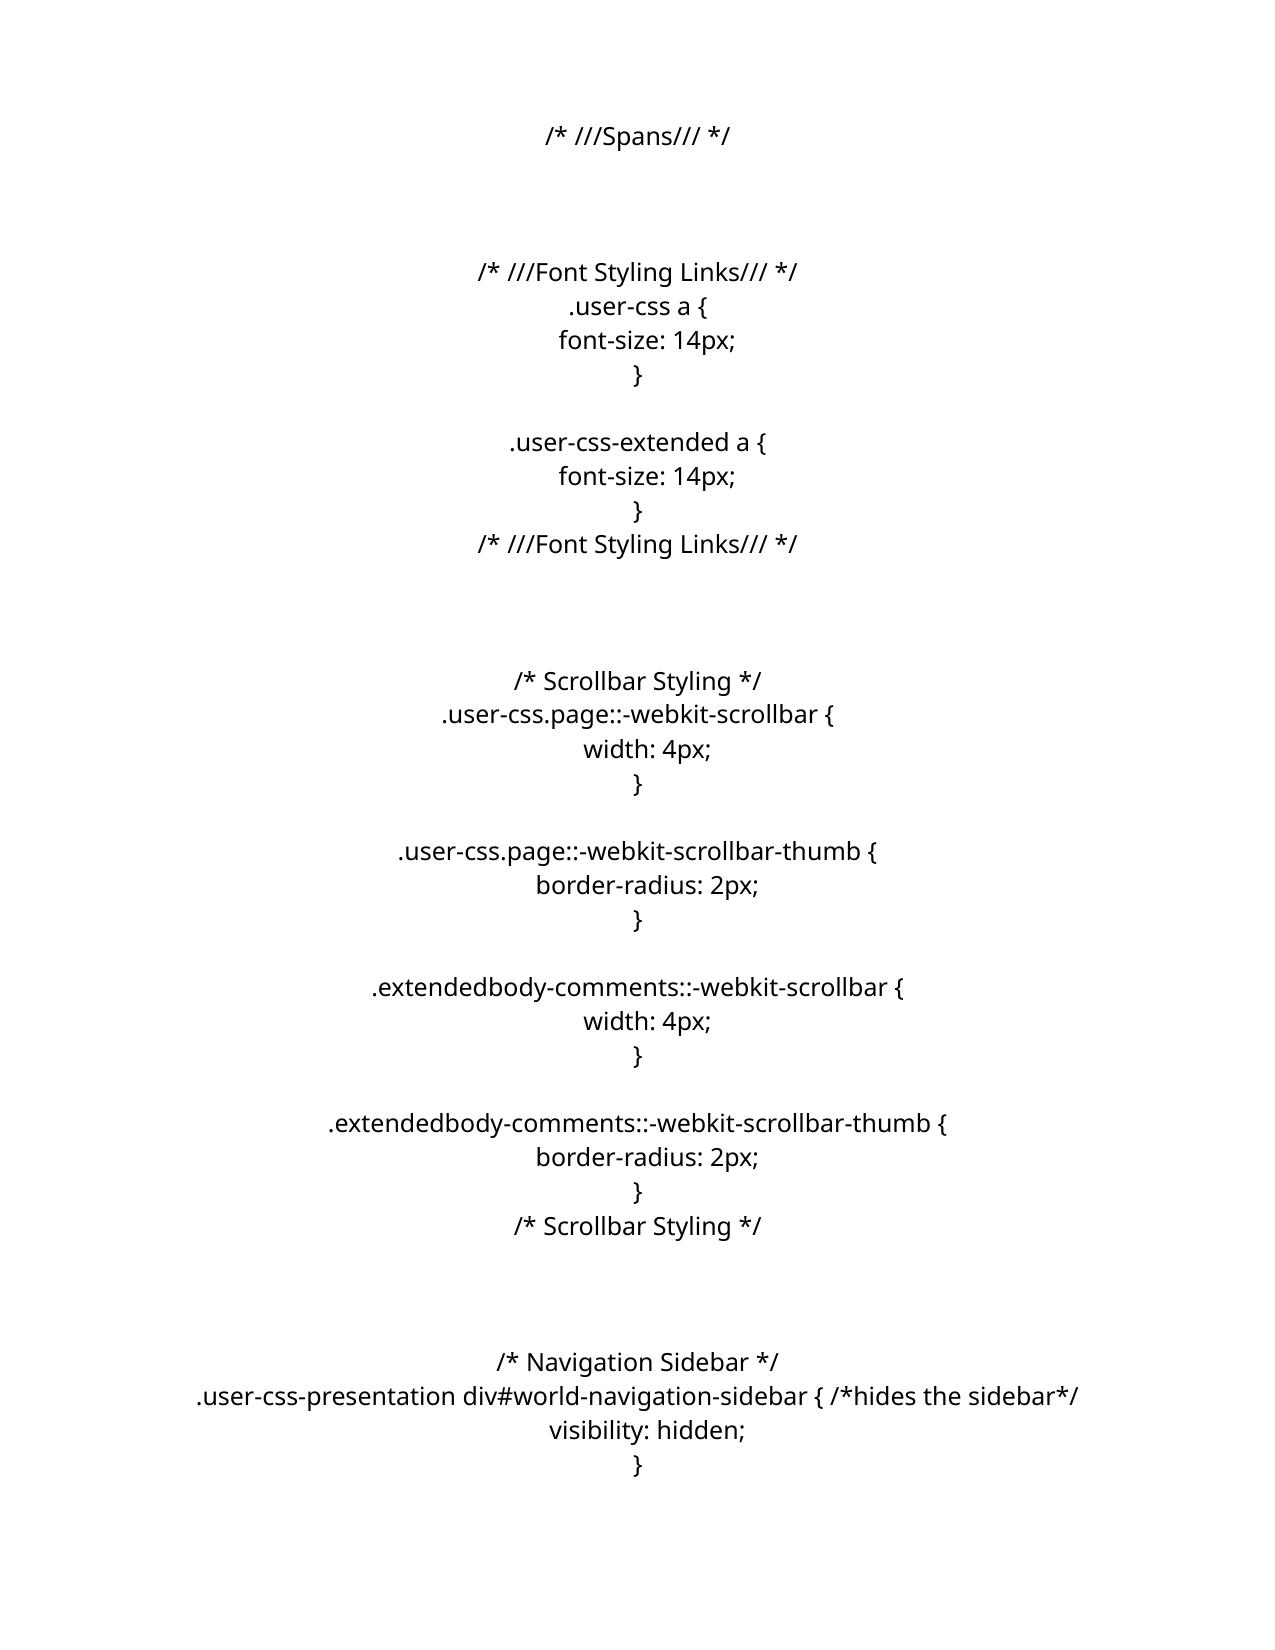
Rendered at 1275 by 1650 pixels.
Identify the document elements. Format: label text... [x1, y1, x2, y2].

text font-size: 14px; [118, 459, 1157, 493]
text } [118, 1038, 1157, 1072]
text width: 4px; [118, 731, 1157, 765]
text .user-css-presentation div#world-navigation-sidebar { /*hides the sidebar*/ [118, 1378, 1157, 1412]
text .user-css.page::-webkit-scrollbar-thumb { [118, 833, 1157, 867]
text } [118, 1174, 1157, 1208]
text /* Scrollbar Styling */ [118, 1208, 1157, 1242]
text width: 4px; [118, 1004, 1157, 1038]
text .user-css.page::-webkit-scrollbar { [118, 697, 1157, 731]
text border-radius: 2px; [118, 867, 1157, 902]
text .extendedbody-comments::-webkit-scrollbar { [118, 970, 1157, 1004]
text /* ///Spans/// */ [118, 118, 1157, 152]
text visibility: hidden; [118, 1412, 1157, 1447]
text } [118, 493, 1157, 527]
text /* ///Font Styling Links/// */ [118, 527, 1157, 561]
text } [118, 902, 1157, 936]
text /* Navigation Sidebar */ [118, 1344, 1157, 1378]
text .user-css-extended a { [118, 425, 1157, 459]
text } [118, 357, 1157, 391]
text font-size: 14px; [118, 322, 1157, 357]
text .extendedbody-comments::-webkit-scrollbar-thumb { [118, 1106, 1157, 1140]
text /* ///Font Styling Links/// */ [118, 254, 1157, 288]
text /* Scrollbar Styling */ [118, 663, 1157, 697]
text .user-css a { [118, 288, 1157, 322]
text } [118, 765, 1157, 799]
text } [118, 1447, 1157, 1481]
text border-radius: 2px; [118, 1140, 1157, 1174]
